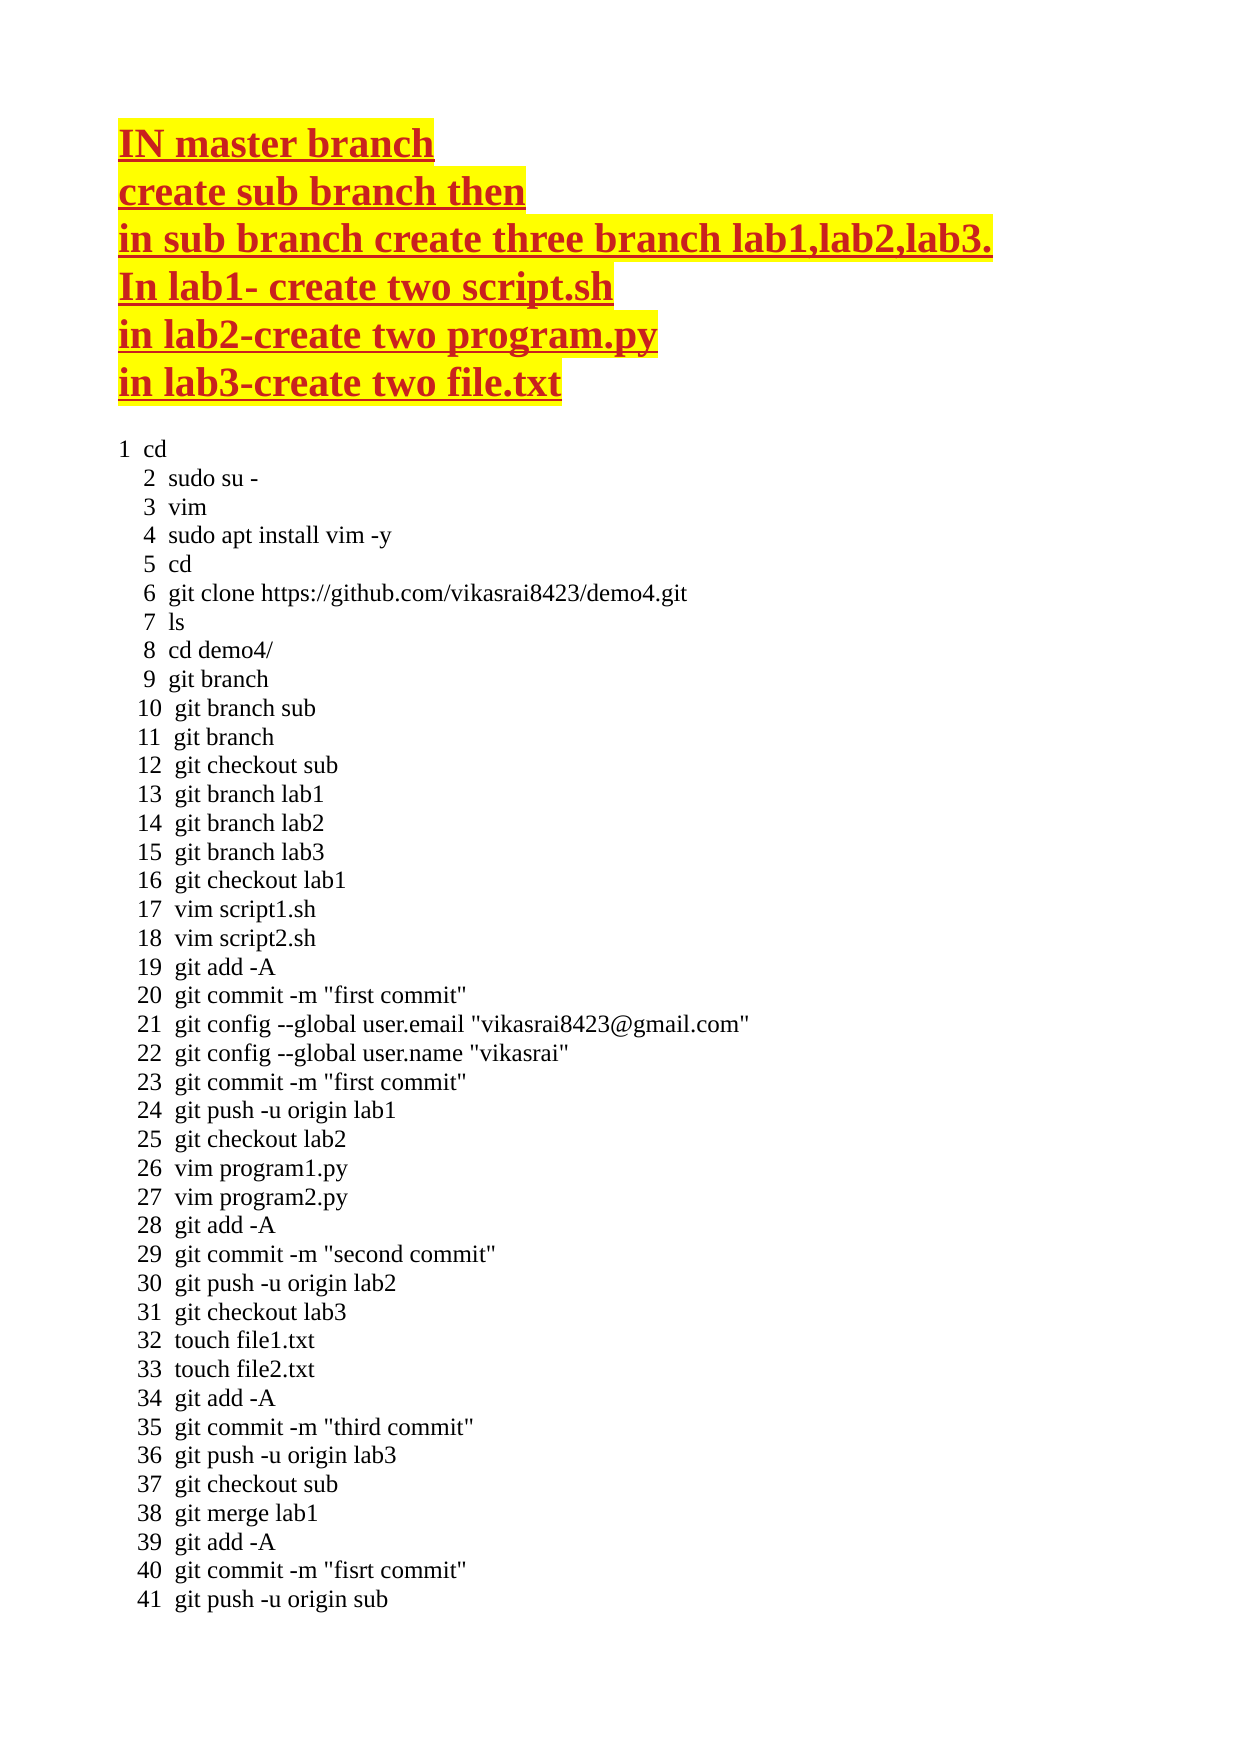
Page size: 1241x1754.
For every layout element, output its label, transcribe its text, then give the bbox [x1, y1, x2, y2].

text 35 git commit -m "third commit" [118, 1412, 1122, 1441]
text in lab3-create two file.txt [118, 358, 1122, 406]
text 19 git add -A [118, 952, 1122, 981]
text 34 git add -A [118, 1383, 1122, 1412]
text create sub branch then [118, 166, 1122, 214]
text in lab2-create two program.py [118, 310, 1122, 358]
text 6 git clone https://github.com/vikasrai8423/demo4.git [118, 578, 1122, 607]
text 17 vim script1.sh [118, 894, 1122, 923]
text 4 sudo apt install vim -y [118, 521, 1122, 549]
text 9 git branch [118, 664, 1122, 693]
text 26 vim program1.py [118, 1153, 1122, 1182]
text 28 git add -A [118, 1211, 1122, 1239]
text 36 git push -u origin lab3 [118, 1441, 1122, 1469]
text 12 git checkout sub [118, 751, 1122, 779]
text 3 vim [118, 492, 1122, 521]
text 23 git commit -m "first commit" [118, 1067, 1122, 1096]
text 40 git commit -m "fisrt commit" [118, 1556, 1122, 1584]
text In lab1- create two script.sh [118, 262, 1122, 310]
text 41 git push -u origin sub [118, 1584, 1122, 1613]
text 39 git add -A [118, 1527, 1122, 1556]
text 29 git commit -m "second commit" [118, 1239, 1122, 1268]
text 33 touch file2.txt [118, 1354, 1122, 1383]
text 8 cd demo4/ [118, 636, 1122, 664]
text 2 sudo su - [118, 463, 1122, 492]
text 20 git commit -m "first commit" [118, 981, 1122, 1009]
text 7 ls [118, 607, 1122, 636]
text 27 vim program2.py [118, 1182, 1122, 1211]
text 25 git checkout lab2 [118, 1124, 1122, 1153]
text 37 git checkout sub [118, 1469, 1122, 1498]
text 31 git checkout lab3 [118, 1297, 1122, 1326]
text IN master branch [118, 118, 1122, 166]
text 16 git checkout lab1 [118, 866, 1122, 894]
text 22 git config --global user.name "vikasrai" [118, 1038, 1122, 1067]
text 11 git branch [118, 722, 1122, 751]
text 30 git push -u origin lab2 [118, 1268, 1122, 1297]
text 21 git config --global user.email "vikasrai8423@gmail.com" [118, 1009, 1122, 1038]
text 15 git branch lab3 [118, 837, 1122, 866]
text 32 touch file1.txt [118, 1326, 1122, 1354]
text 14 git branch lab2 [118, 808, 1122, 837]
text 5 cd [118, 549, 1122, 578]
text 38 git merge lab1 [118, 1498, 1122, 1527]
text 1 cd [118, 434, 1122, 463]
text 18 vim script2.sh [118, 923, 1122, 952]
text 13 git branch lab1 [118, 779, 1122, 808]
text 10 git branch sub [118, 693, 1122, 722]
text 24 git push -u origin lab1 [118, 1096, 1122, 1124]
text in sub branch create three branch lab1,lab2,lab3. [118, 214, 1122, 262]
